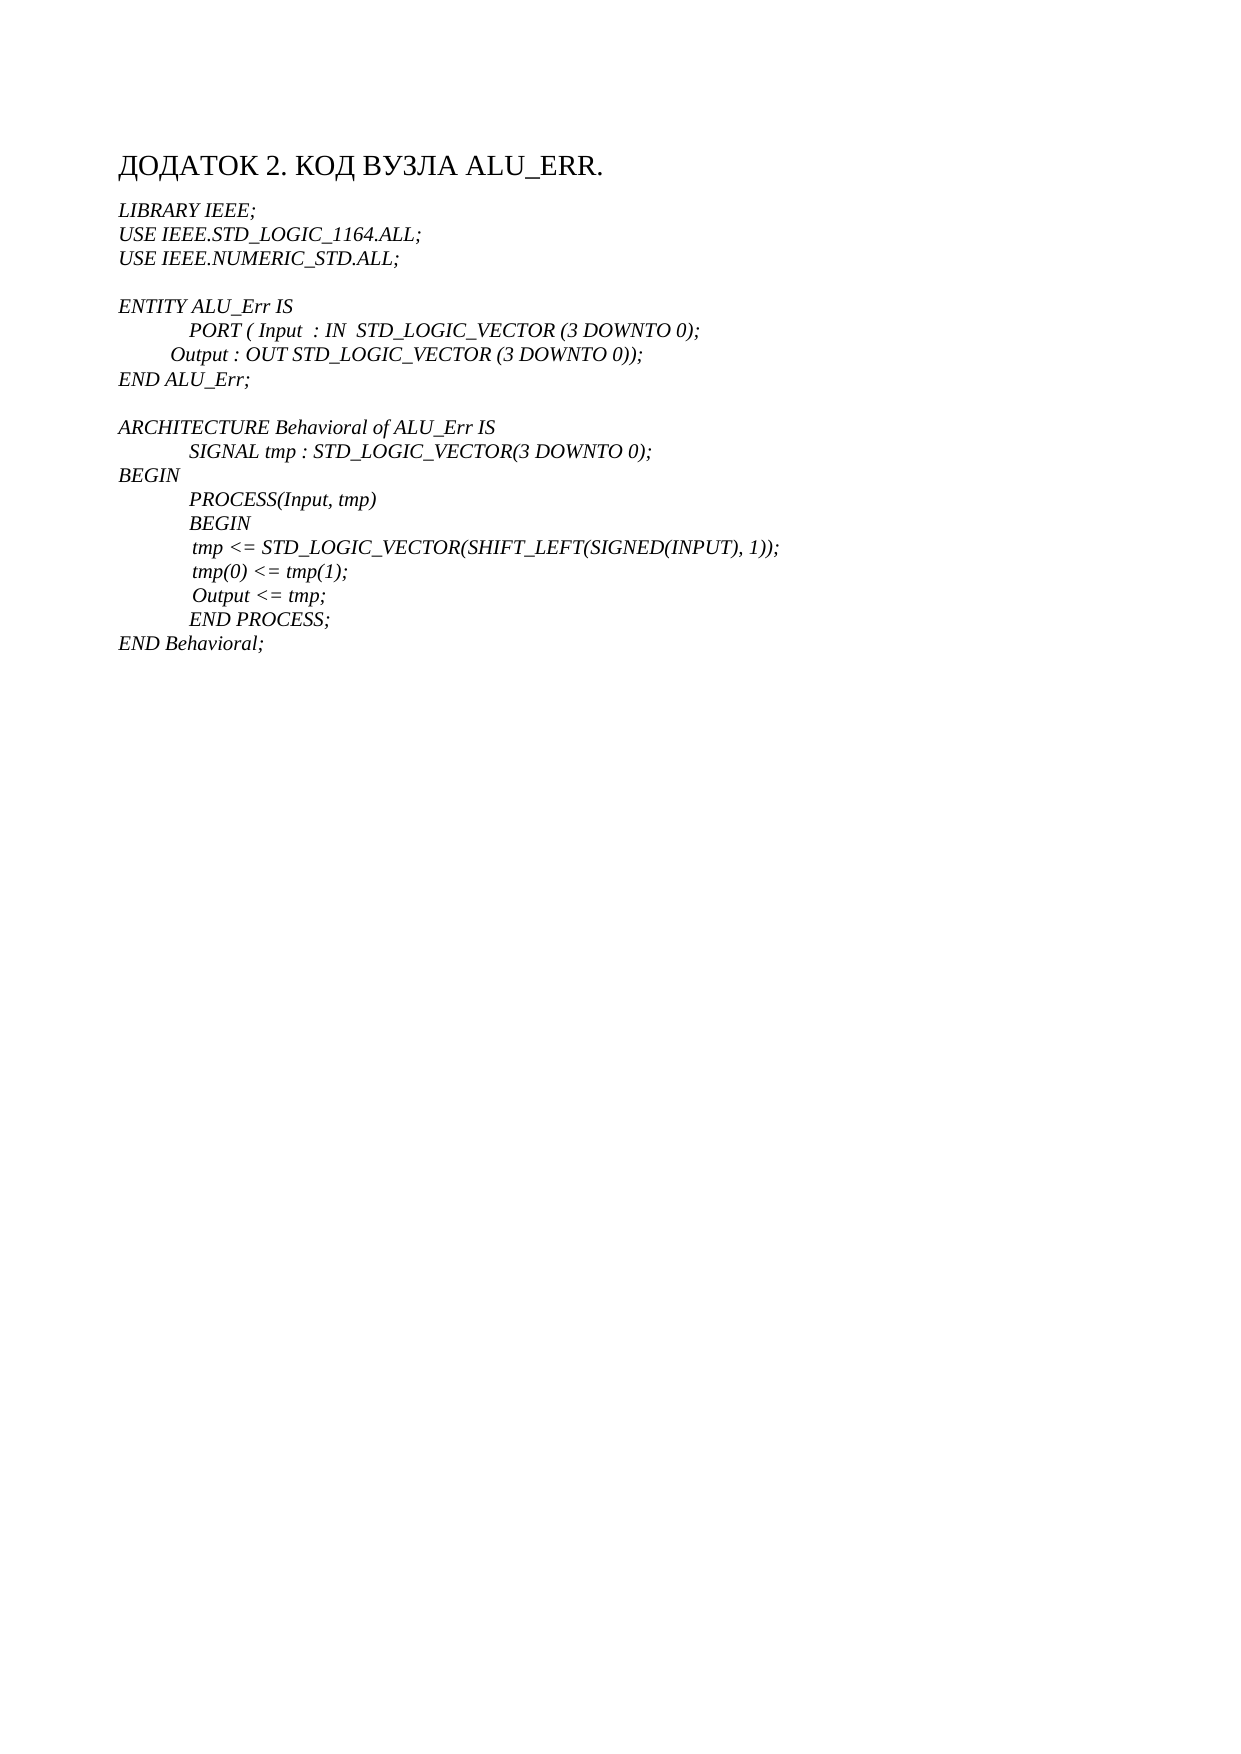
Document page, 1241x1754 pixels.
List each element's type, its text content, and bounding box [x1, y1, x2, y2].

text tmp <= STD_LOGIC_VECTOR(SHIFT_LEFT(SIGNED(INPUT), 1)); [118, 535, 1122, 559]
text END Behavioral; [118, 631, 1122, 655]
text PORT ( Input : IN STD_LOGIC_VECTOR (3 DOWNTO 0); [118, 318, 1122, 342]
text BEGIN [118, 511, 1122, 535]
text tmp(0) <= tmp(1); [118, 559, 1122, 583]
text END ALU_Err; [118, 366, 1122, 391]
text END PROCESS; [118, 607, 1122, 631]
text Output : OUT STD_LOGIC_VECTOR (3 DOWNTO 0)); [118, 342, 1122, 366]
text Output <= tmp; [118, 583, 1122, 607]
text LIBRARY IEEE; [118, 198, 1122, 222]
text ARCHITECTURE Behavioral of ALU_Err IS [118, 414, 1122, 439]
text SIGNAL tmp : STD_LOGIC_VECTOR(3 DOWNTO 0); [118, 439, 1122, 463]
text USE IEEE.STD_LOGIC_1164.ALL; [118, 222, 1122, 246]
subtitle Код вузла ALU_Err. [118, 148, 1122, 181]
text USE IEEE.NUMERIC_STD.ALL; [118, 246, 1122, 270]
text BEGIN [118, 463, 1122, 487]
text PROCESS(Input, tmp) [118, 487, 1122, 511]
text ENTITY ALU_Err IS [118, 294, 1122, 318]
